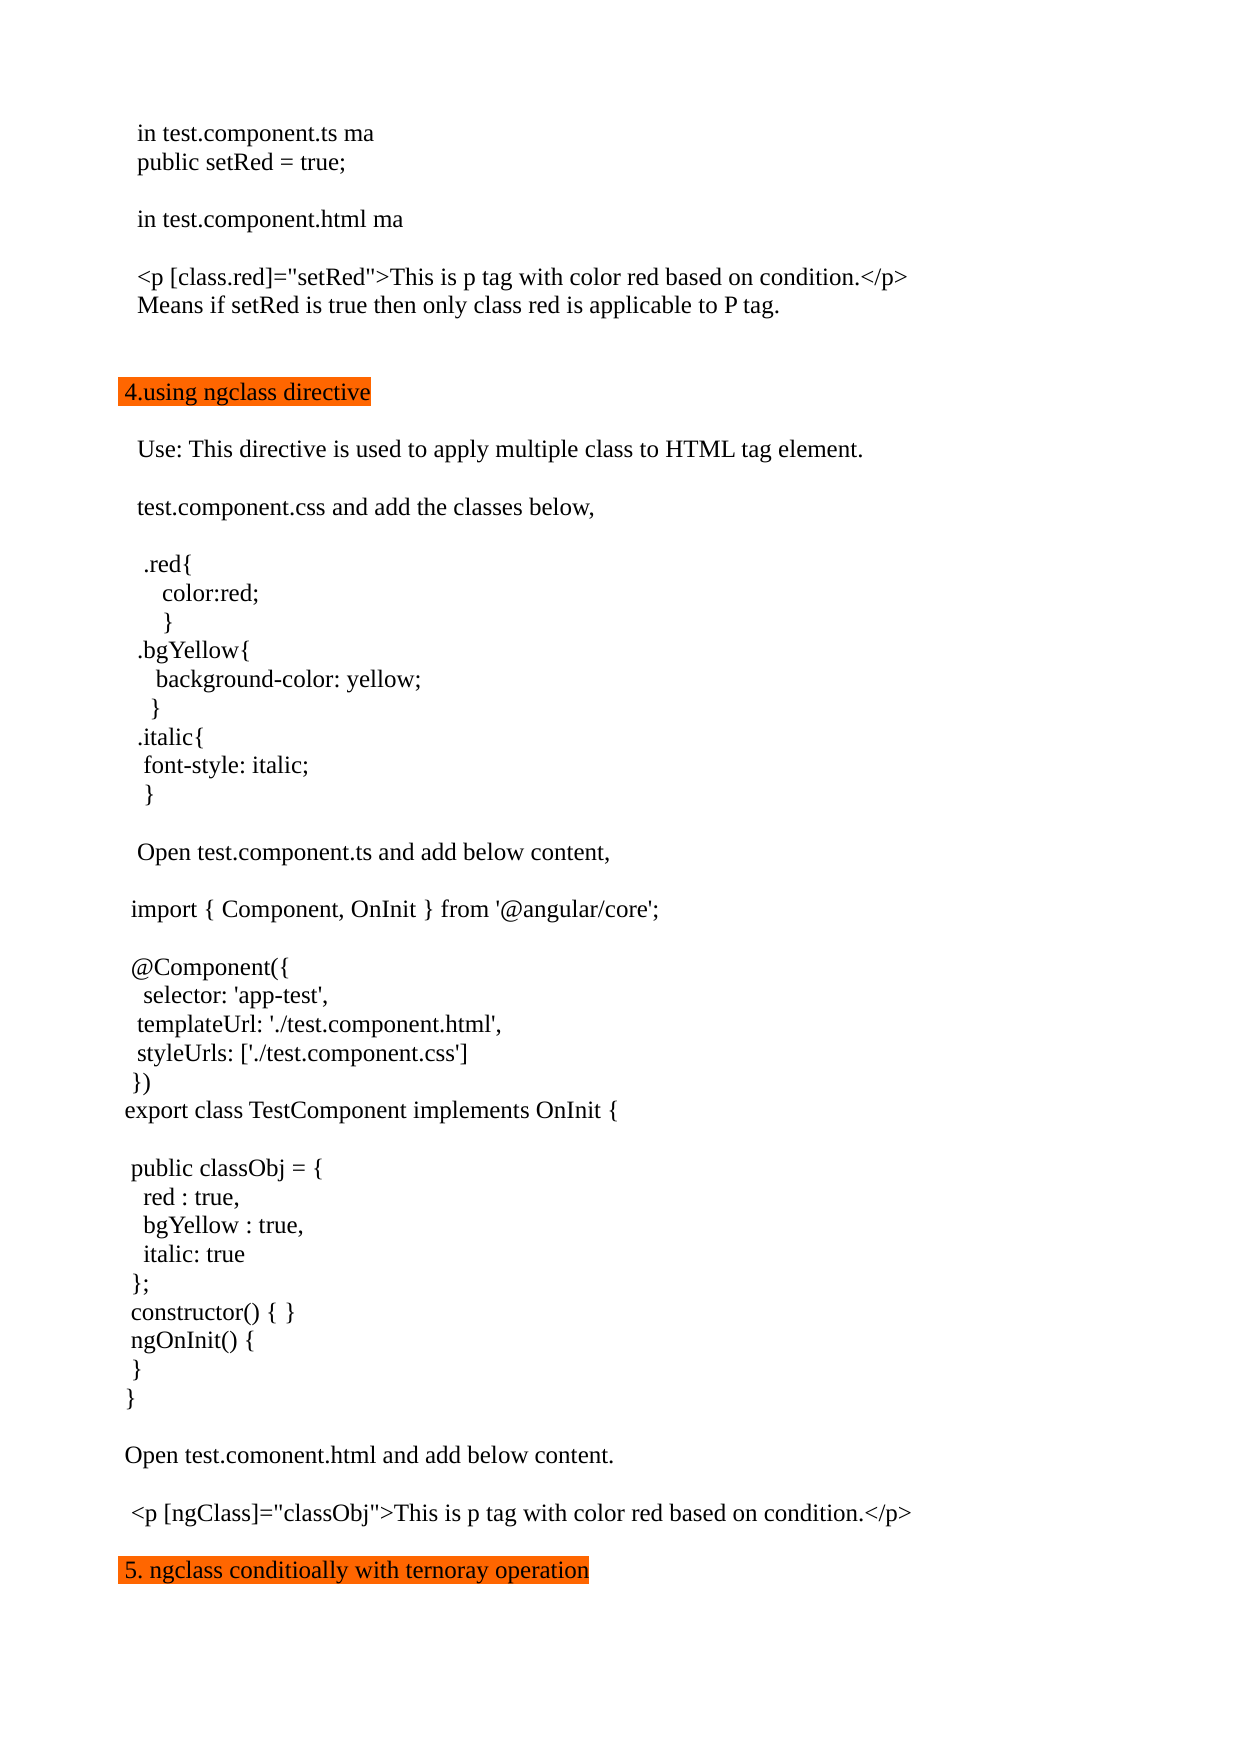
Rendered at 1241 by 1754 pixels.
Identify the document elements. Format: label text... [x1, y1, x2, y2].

text Use: This directive is used to apply multiple class to HTML tag element. [118, 434, 1122, 463]
text templateUrl: './test.component.html', [118, 1009, 1122, 1038]
text <p [class.red]="setRed">This is p tag with color red based on condition.</p> [118, 262, 1122, 291]
text bgYellow : true, [118, 1211, 1122, 1239]
text } [118, 1383, 1122, 1412]
text styleUrls: ['./test.component.css'] [118, 1038, 1122, 1067]
text color:red; [118, 578, 1122, 607]
text } [118, 1354, 1122, 1383]
text } [118, 779, 1122, 808]
text font-style: italic; [118, 751, 1122, 779]
text .red{ [118, 549, 1122, 578]
text .bgYellow{ [118, 636, 1122, 664]
text public setRed = true; [118, 147, 1122, 176]
text in test.component.html ma [118, 204, 1122, 233]
text test.component.css and add the classes below, [118, 492, 1122, 521]
text public classObj = { [118, 1153, 1122, 1182]
text background-color: yellow; [118, 664, 1122, 693]
text 5. ngclass conditioally with ternoray operation [118, 1556, 1122, 1584]
text selector: 'app-test', [118, 981, 1122, 1009]
text Open test.comonent.html and add below content. [118, 1441, 1122, 1469]
text export class TestComponent implements OnInit { [118, 1096, 1122, 1124]
text }) [118, 1067, 1122, 1096]
text .italic{ [118, 722, 1122, 751]
text <p [ngClass]="classObj">This is p tag with color red based on condition.</p> [118, 1498, 1122, 1527]
text red : true, [118, 1182, 1122, 1211]
text Open test.component.ts and add below content, [118, 837, 1122, 866]
text Means if setRed is true then only class red is applicable to P tag. [118, 291, 1122, 319]
text } [118, 607, 1122, 636]
text @Component({ [118, 952, 1122, 981]
text import { Component, OnInit } from '@angular/core'; [118, 894, 1122, 923]
text italic: true [118, 1239, 1122, 1268]
text 4.using ngclass directive [118, 377, 1122, 406]
text ngOnInit() { [118, 1326, 1122, 1354]
text } [118, 693, 1122, 722]
text in test.component.ts ma [118, 118, 1122, 147]
text constructor() { } [118, 1297, 1122, 1326]
text }; [118, 1268, 1122, 1297]
